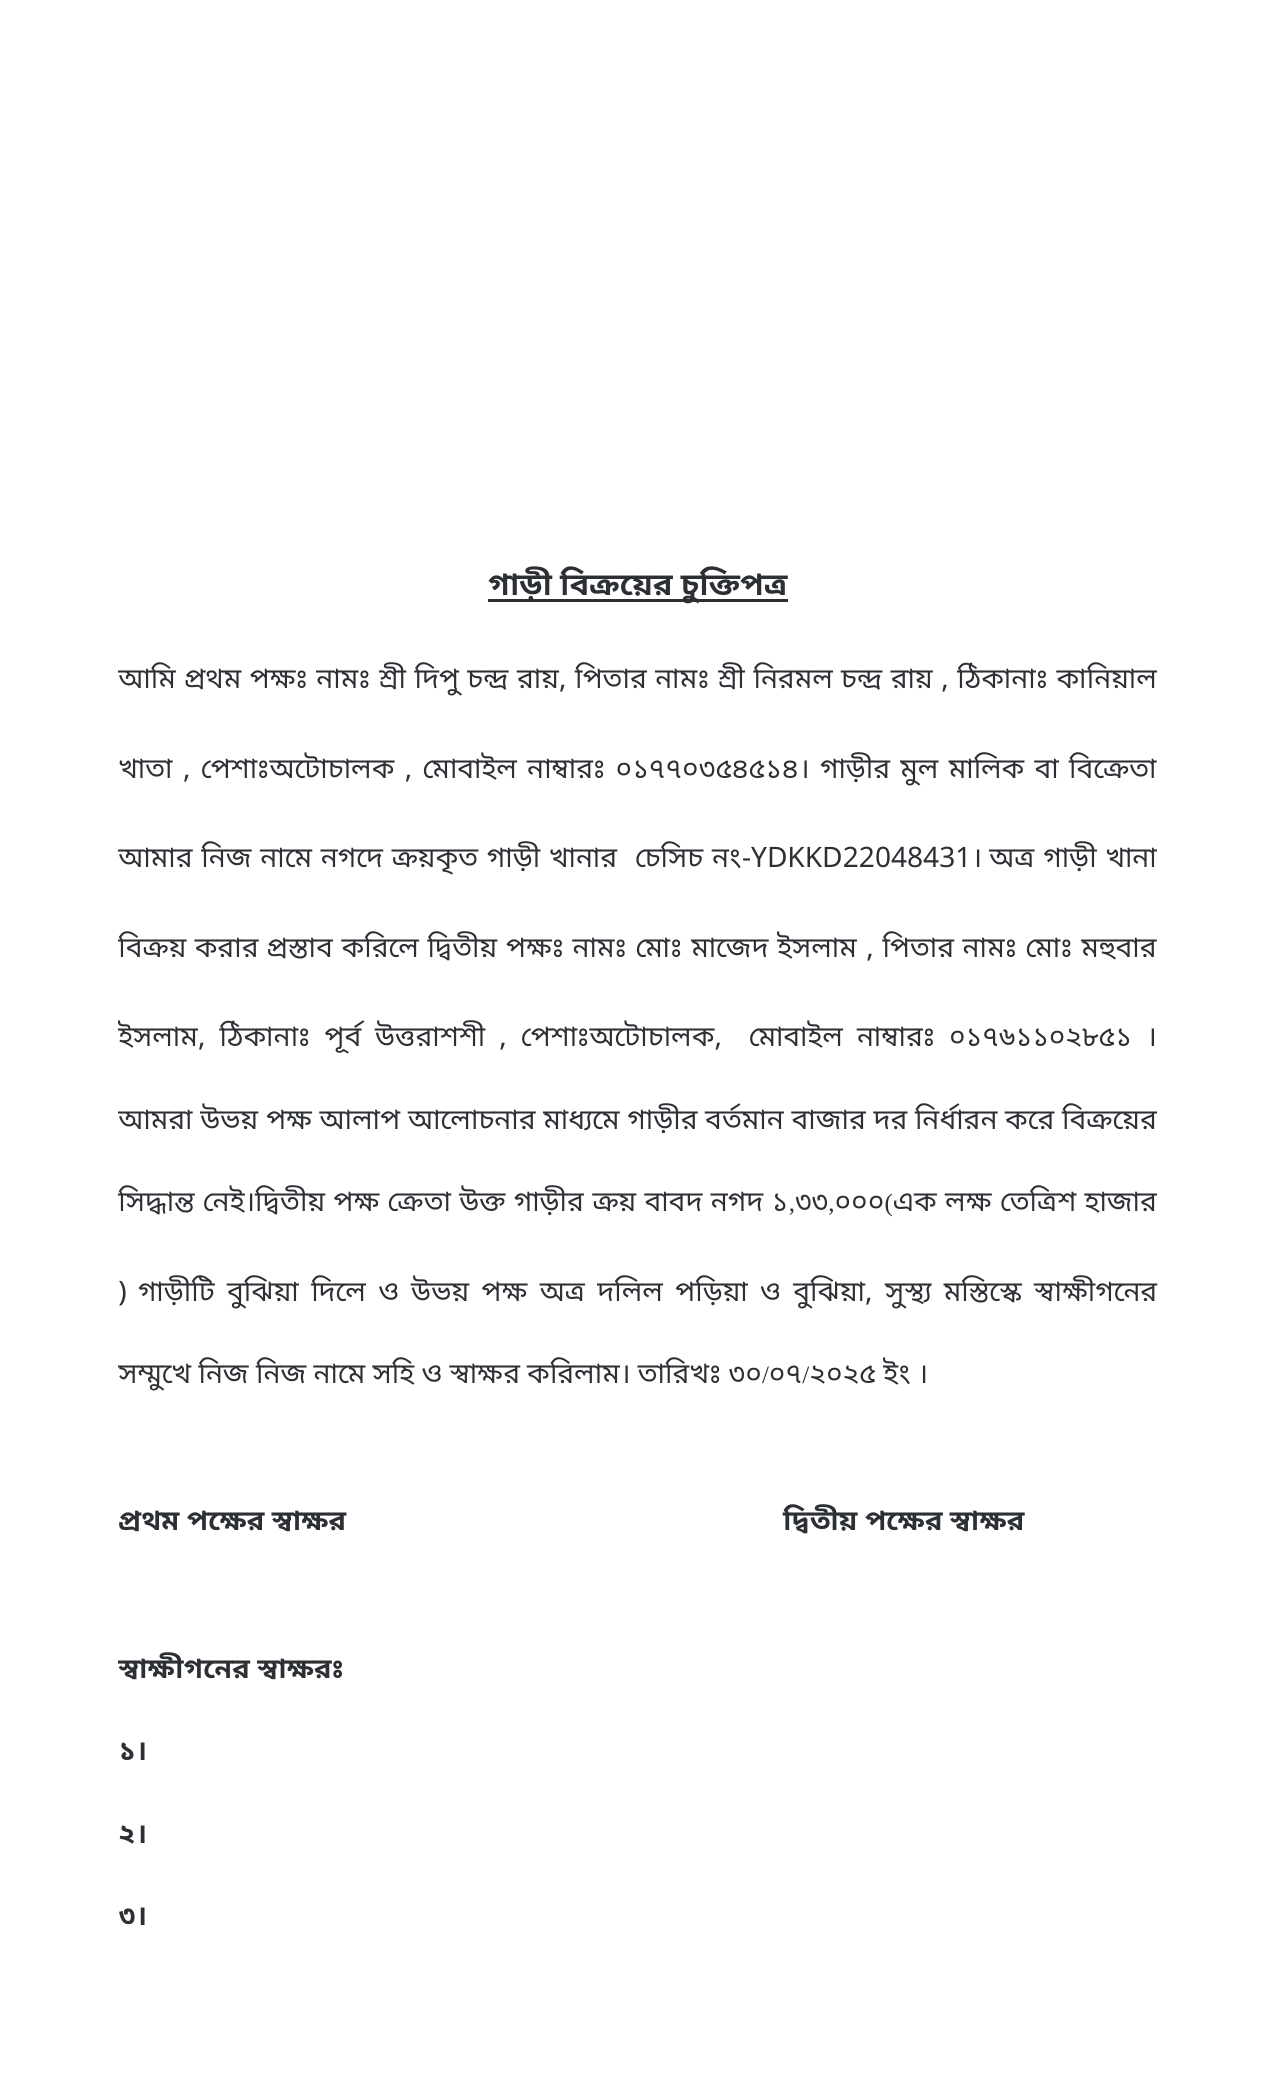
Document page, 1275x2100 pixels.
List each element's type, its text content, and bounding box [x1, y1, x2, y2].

text প্রথম পক্ষের স্বাক্ষর দ্বিতীয় পক্ষের স্বাক্ষর [118, 1506, 1157, 1542]
text আমি প্রথম পক্ষঃ নামঃ শ্রী দিপু চন্দ্র রায়, পিতার নামঃ শ্রী নিরমল চন্দ্র রায় , ঠিকানাঃ কানিয়াল খাতা , পেশাঃঅটোচালক , মোবাইল নাম্বারঃ ০১৭৭০৩৫৪৫১৪। গাড়ীর মুল মালিক বা বিক্রেতা আমার নিজ নামে নগদে ক্রয়কৃত গাড়ী খানার চেসিচ নং-YDKKD22048431। অত্র গাড়ী খানা বিক্রয় করার প্রস্তাব করিলে দ্বিতীয় পক্ষঃ নামঃ মোঃ মাজেদ ইসলাম , পিতার নামঃ মোঃ মহুবার ইসলাম, ঠিকানাঃ পূর্ব উত্তরাশশী , পেশাঃঅটোচালক, মোবাইল নাম্বারঃ ০১৭৬১১০২৮৫১ । আমরা উভয় পক্ষ আলাপ আলোচনার মাধ্যমে গাড়ীর বর্তমান বাজার দর নির্ধারন করে বিক্রয়ের সিদ্ধান্ত নেই।দ্বিতীয় পক্ষ ক্রেতা উক্ত গাড়ীর ক্রয় বাবদ নগদ ১,৩৩,০০০(এক লক্ষ তেত্রিশ হাজার ) গাড়ীটি বুঝিয়া দিলে ও উভয় পক্ষ অত্র দলিল পড়িয়া ও বুঝিয়া, সুস্থ্য মস্তিস্কে স্বাক্ষীগনের সম্মুখে নিজ নিজ নামে সহি ও স্বাক্ষর করিলাম। তারিখঃ ৩০/০৭/২০২৫ ইং । [118, 659, 1157, 1395]
text গাড়ী বিক্রয়ের চুক্তিপত্র [118, 567, 1157, 608]
text ৩। [118, 1900, 1157, 1937]
text স্বাক্ষীগনের স্বাক্ষরঃ [118, 1653, 1157, 1689]
text ১। [118, 1735, 1157, 1772]
text ২। [118, 1818, 1157, 1854]
